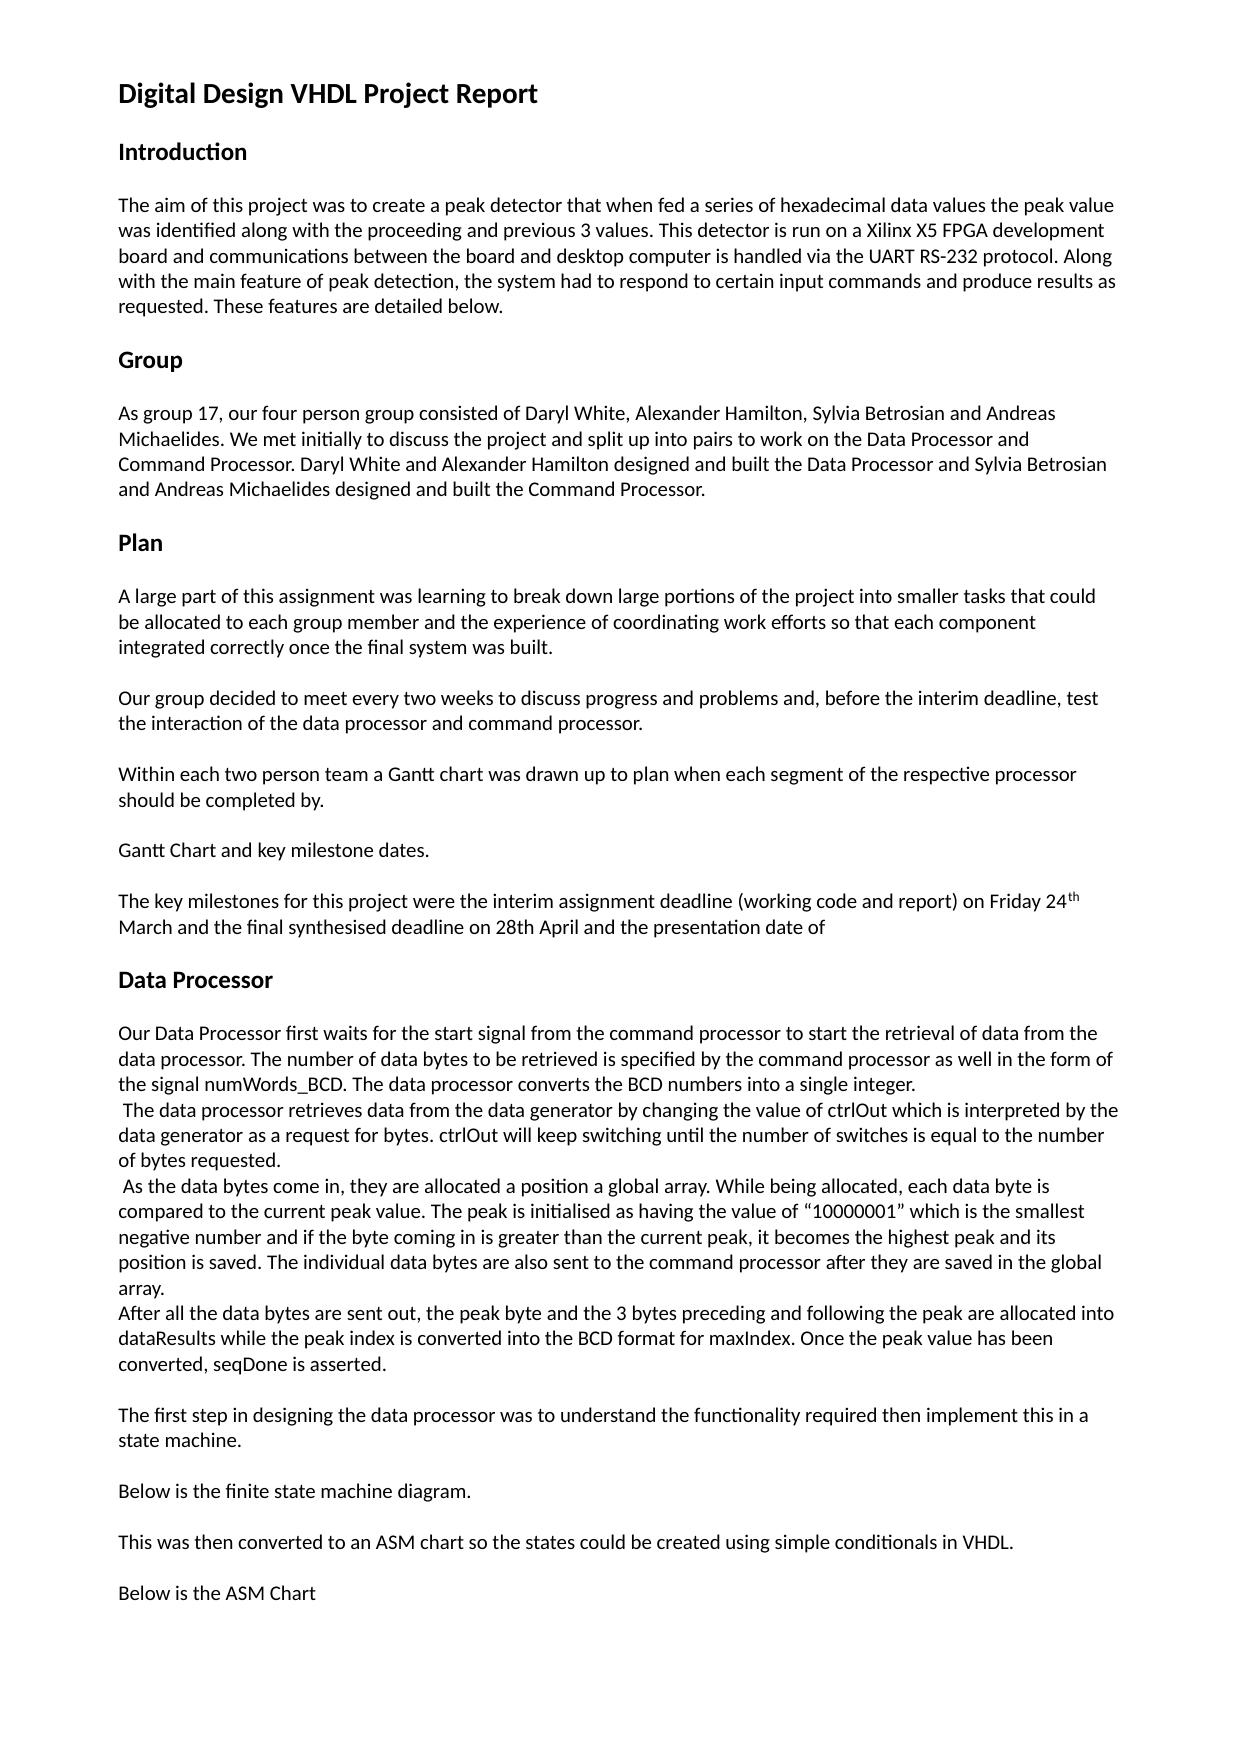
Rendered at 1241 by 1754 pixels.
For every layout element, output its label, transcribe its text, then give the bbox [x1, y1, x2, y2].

text As group 17, our four person group consisted of Daryl White, Alexander Hamilton, Sylvia Betrosian and Andreas Michaelides. We met initially to discuss the project and split up into pairs to work on the Data Processor and Command Processor. Daryl White and Alexander Hamilton designed and built the Data Processor and Sylvia Betrosian and Andreas Michaelides designed and built the Command Processor. [118, 400, 1122, 502]
text Plan [118, 527, 1122, 558]
text Our group decided to meet every two weeks to discuss progress and problems and, before the interim deadline, test the interaction of the data processor and command processor. [118, 685, 1122, 736]
text Below is the finite state machine diagram. [118, 1478, 1122, 1503]
text This was then converted to an ASM chart so the states could be created using simple conditionals in VHDL. [118, 1529, 1122, 1554]
text The first step in designing the data processor was to understand the functionality required then implement this in a state machine. [118, 1402, 1122, 1453]
text The key milestones for this project were the interim assignment deadline (working code and report) on Friday 24th March and the final synthesised deadline on 28th April and the presentation date of [118, 888, 1122, 939]
text Our Data Processor first waits for the start signal from the command processor to start the retrieval of data from the data processor. The number of data bytes to be retrieved is specified by the command processor as well in the form of the signal numWords_BCD. The data processor converts the BCD numbers into a single integer. [118, 1021, 1122, 1097]
text Introduction [118, 136, 1122, 167]
text The aim of this project was to create a peak detector that when fed a series of hexadecimal data values the peak value was identified along with the proceeding and previous 3 values. This detector is run on a Xilinx X5 FPGA development [118, 192, 1122, 243]
text board and communications between the board and desktop computer is handled via the UART RS-232 protocol. Along with the main feature of peak detection, the system had to respond to certain input commands and produce results as requested. These features are detailed below. [118, 243, 1122, 319]
text Below is the ASM Chart [118, 1580, 1122, 1605]
text As the data bytes come in, they are allocated a position a global array. While being allocated, each data byte is compared to the current peak value. The peak is initialised as having the value of “10000001” which is the smallest negative number and if the byte coming in is greater than the current peak, it becomes the highest peak and its position is saved. The individual data bytes are also sent to the command processor after they are saved in the global array. [118, 1173, 1122, 1300]
text The data processor retrieves data from the data generator by changing the value of ctrlOut which is interpreted by the data generator as a request for bytes. ctrlOut will keep switching until the number of switches is equal to the number of bytes requested. [118, 1097, 1122, 1173]
text Digital Design VHDL Project Report [118, 75, 1122, 111]
text Gantt Chart and key milestone dates. [118, 838, 1122, 863]
text A large part of this assignment was learning to break down large portions of the project into smaller tasks that could be allocated to each group member and the experience of coordinating work efforts so that each component integrated correctly once the final system was built. [118, 583, 1122, 660]
text Within each two person team a Gantt chart was drawn up to plan when each segment of the respective processor should be completed by. [118, 761, 1122, 812]
text Group [118, 344, 1122, 375]
text After all the data bytes are sent out, the peak byte and the 3 bytes preceding and following the peak are allocated into dataResults while the peak index is converted into the BCD format for maxIndex. Once the peak value has been converted, seqDone is asserted. [118, 1300, 1122, 1376]
text Data Processor [118, 965, 1122, 995]
